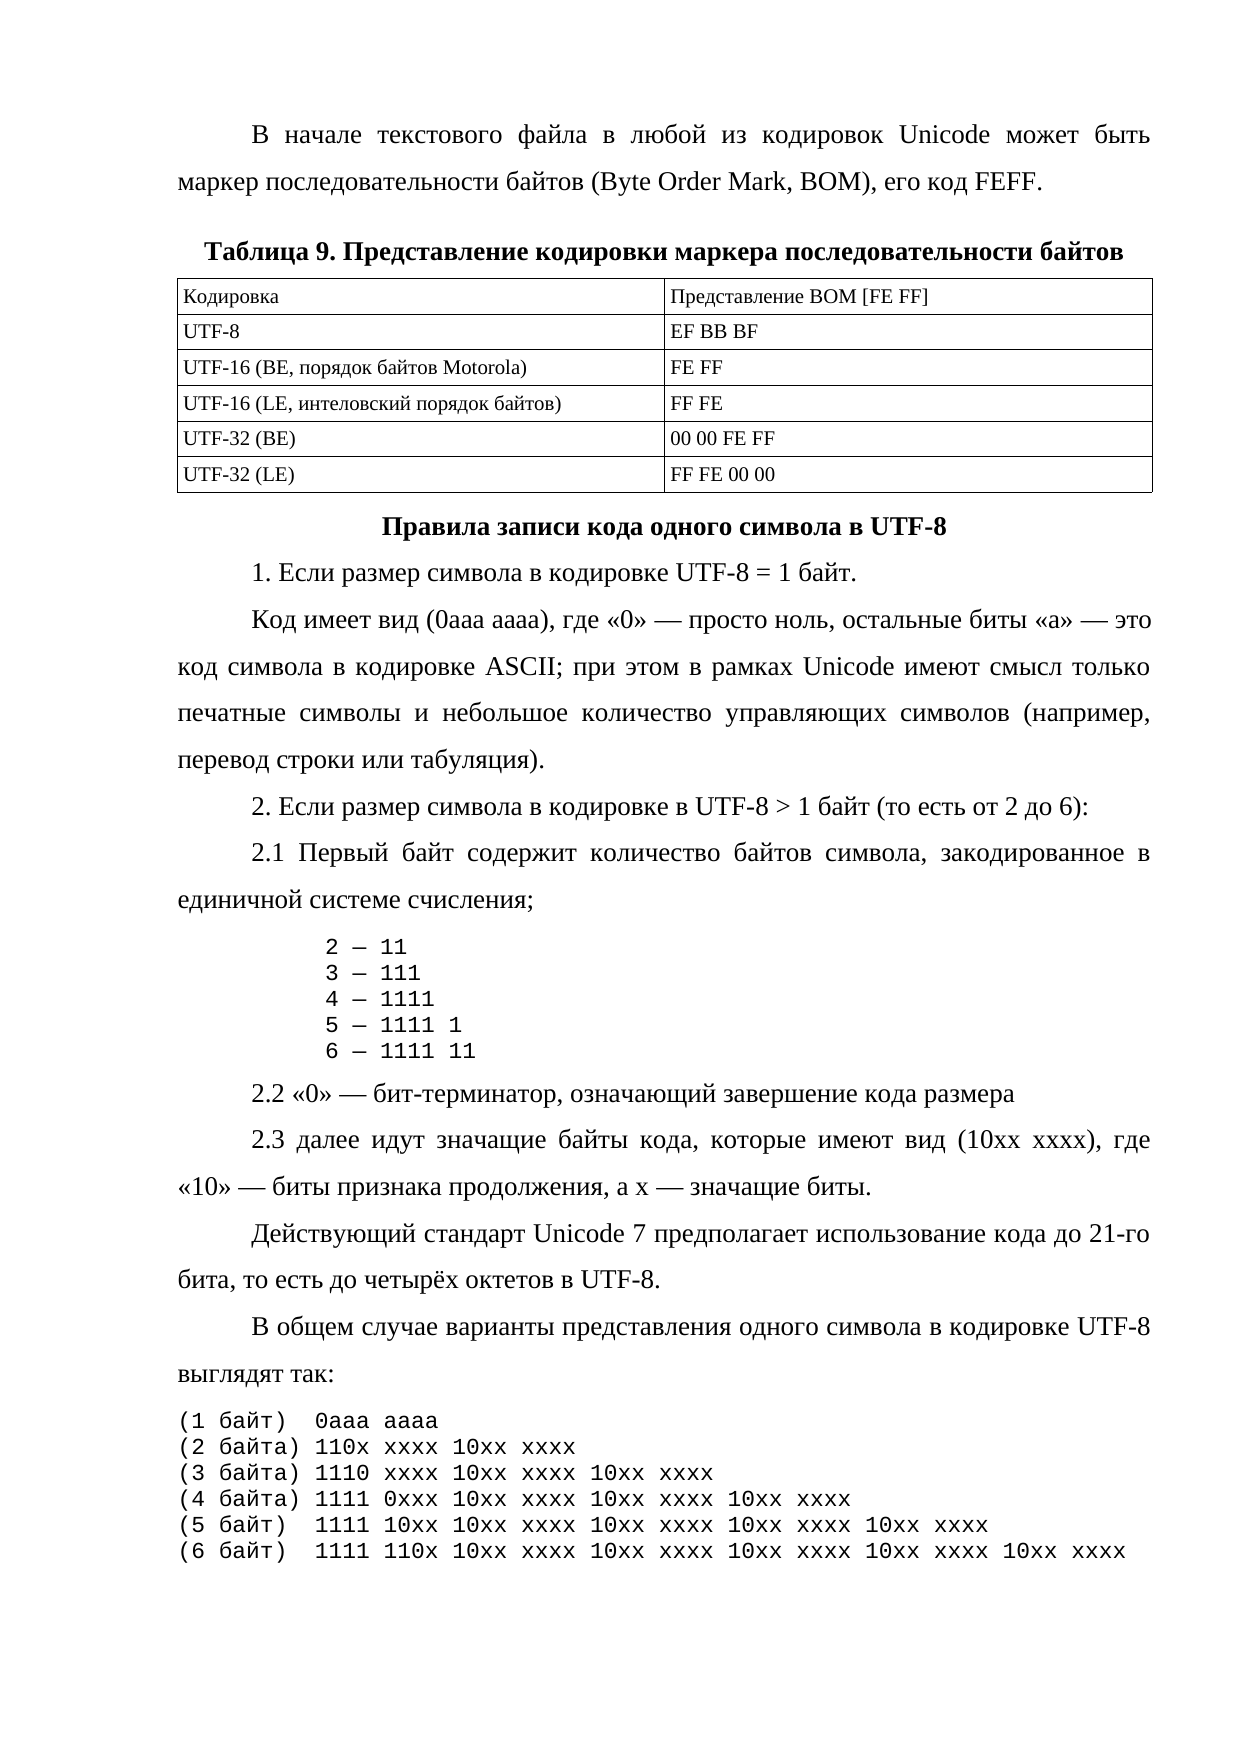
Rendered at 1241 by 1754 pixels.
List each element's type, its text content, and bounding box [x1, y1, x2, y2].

table_cell FF FE 00 00 [665, 457, 1152, 492]
text Действующий стандарт Unicode 7 предполагает использование кода до 21-го бита, то есть до четырёх октетов в UTF-8. [177, 1217, 1152, 1295]
text 2.1 Первый байт содержит количество байтов символа, закодированное в единичной системе счисления; [177, 836, 1152, 914]
text В общем случае варианты представления одного символа в кодировке UTF-8 выглядят так: [177, 1310, 1152, 1388]
text 6 — 1111 11 [325, 1039, 1152, 1065]
table_cell EF BB BF [665, 315, 1152, 349]
text (1 байт) 0aaa aaaa [177, 1409, 1152, 1436]
text 2.2 «0» — бит-терминатор, означающий завершение кода размера [177, 1077, 1152, 1108]
text 4 — 1111 [325, 987, 1152, 1013]
table_cell UTF-16 (BE, порядок байтов Motorola) [178, 350, 664, 385]
text (4 байта) 1111 0xxx 10xx xxxx 10xx xxxx 10xx xxxx [177, 1487, 1152, 1513]
subtitle Таблица 9. Представление кодировки маркера последовательности байтов [177, 235, 1152, 266]
text (5 байт) 1111 10xx 10xx xxxx 10xx xxxx 10xx xxxx 10xx xxxx [177, 1513, 1152, 1539]
text 3 — 111 [325, 961, 1152, 987]
text (6 байт) 1111 110x 10xx xxxx 10xx xxxx 10xx xxxx 10xx xxxx 10xx xxxx [177, 1539, 1152, 1565]
table_cell UTF-32 (LE) [178, 457, 664, 492]
table_cell UTF-16 (LE, интеловский порядок байтов) [178, 386, 664, 421]
text Код имеет вид (0aaa aaaa), где «0» — просто ноль, остальные биты «a» — это код символа в кодировке ASCII; при этом в рамках Unicode имеют смысл только печатные символы и небольшое количество управляющих символов (например, перевод строки или табуляция). [177, 603, 1152, 774]
text 2 — 11 [325, 936, 1152, 961]
table_header Кодировка [178, 279, 664, 314]
table_cell 00 00 FE FF [665, 422, 1152, 456]
text 5 — 1111 1 [325, 1013, 1152, 1039]
table_cell FF FE [665, 386, 1152, 421]
table_cell UTF-8 [178, 315, 664, 349]
text В начале текстового файла в любой из кодировок Unicode может быть маркер последовательности байтов (Byte Order Mark, BOM), его код FEFF. [177, 118, 1152, 196]
table_header Представление BOM [FE FF] [665, 279, 1152, 314]
text 1. Если размер символа в кодировке UTF-8 = 1 байт. [177, 556, 1152, 587]
table_cell FE FF [665, 350, 1152, 385]
text (3 байта) 1110 xxxx 10xx xxxx 10xx xxxx [177, 1461, 1152, 1487]
subtitle Правила записи кода одного символа в UTF-8 [177, 509, 1152, 541]
table_cell UTF-32 (BE) [178, 422, 664, 456]
text (2 байта) 110x xxxx 10xx xxxx [177, 1436, 1152, 1461]
text 2.3 далее идут значащие байты кода, которые имеют вид (10xx xxxx), где «10» — биты признака продолжения, а x — значащие биты. [177, 1124, 1152, 1201]
text 2. Если размер символа в кодировке в UTF-8 > 1 байт (то есть от 2 до 6): [177, 789, 1152, 821]
